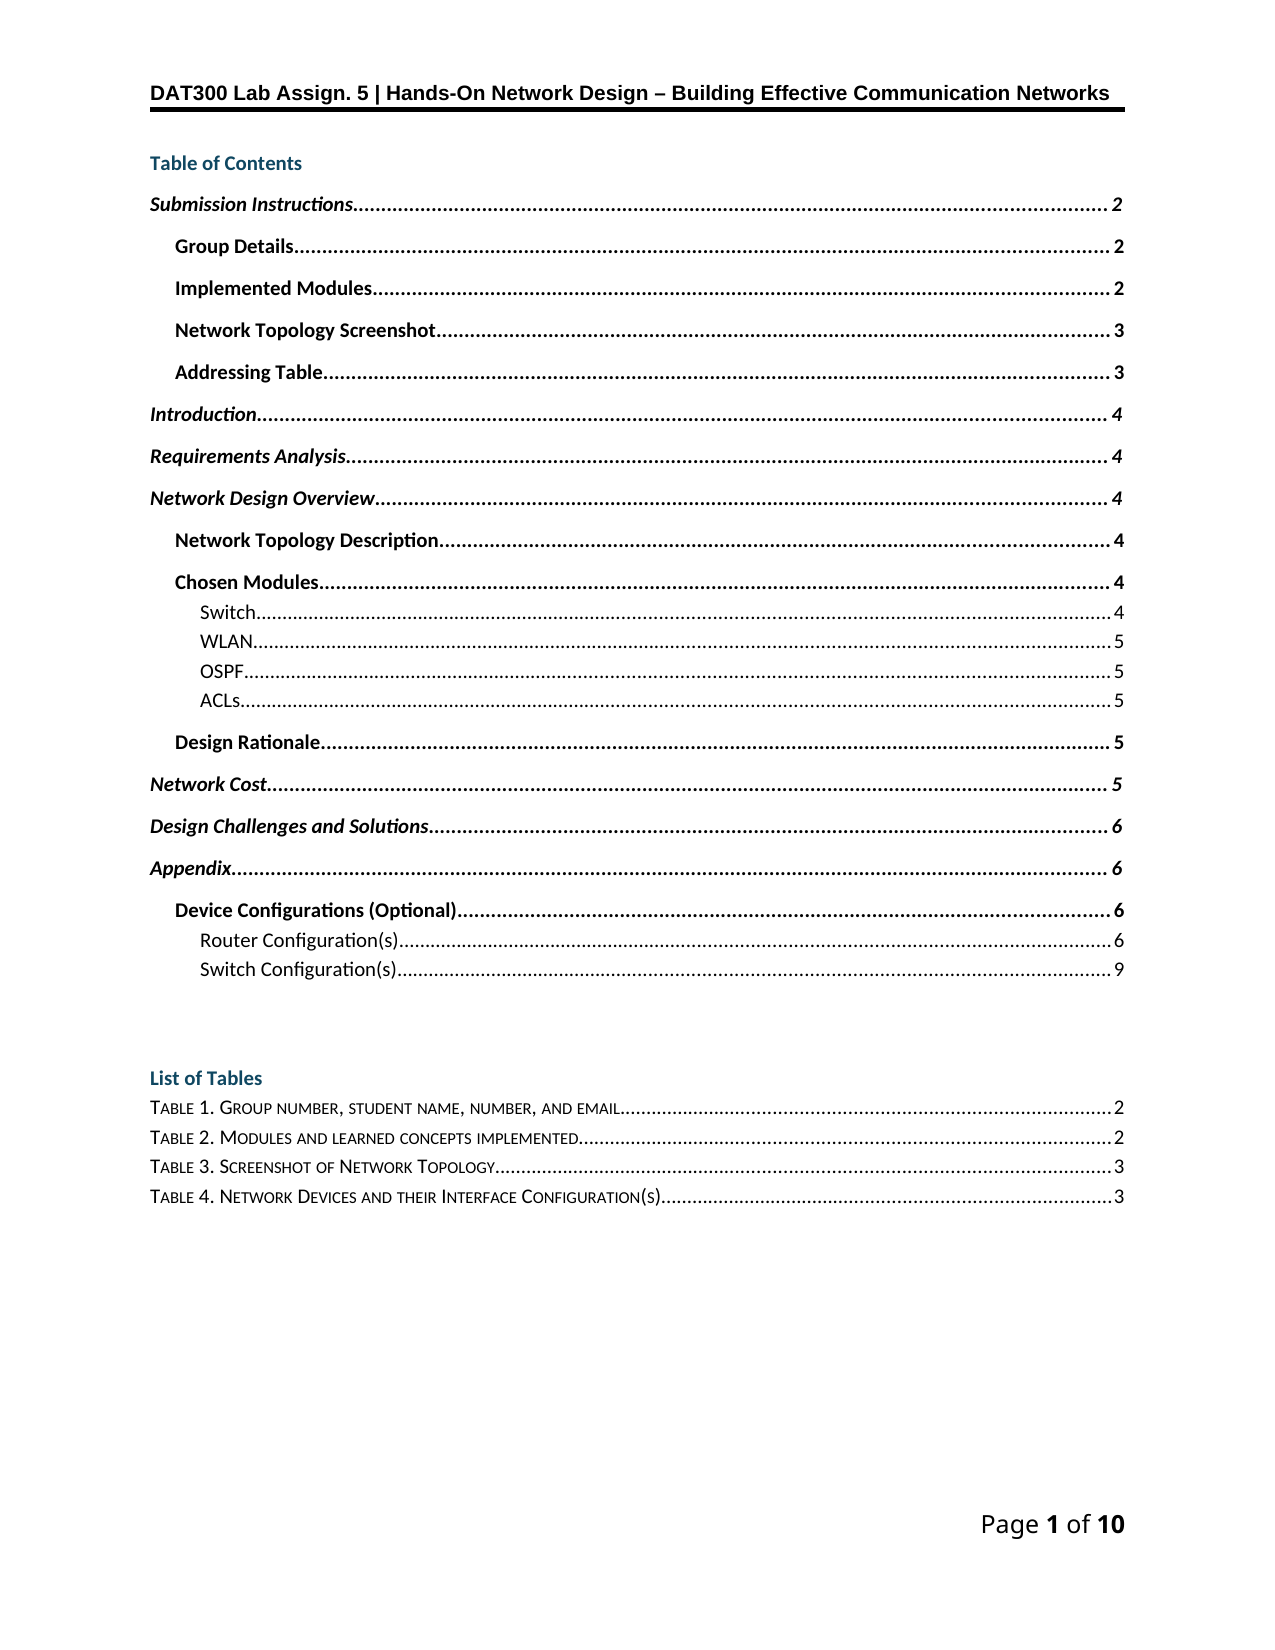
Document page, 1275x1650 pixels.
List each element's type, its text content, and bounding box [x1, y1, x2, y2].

text Network Cost 5 [150, 771, 1125, 797]
text Appendix 6 [150, 855, 1125, 881]
text Device Configurations (Optional) 6 [175, 897, 1125, 923]
text Submission Instructions 2 [150, 192, 1125, 217]
text Network Topology Screenshot 3 [175, 318, 1125, 343]
text Design Rationale 5 [175, 729, 1125, 755]
text Router Configuration(s) 6 [200, 927, 1125, 952]
text Table 4. Network Devices and their Interface Configuration(s) 3 [150, 1183, 1125, 1208]
text Group Details 2 [175, 234, 1125, 259]
text Table 3. Screenshot of Network Topology 3 [150, 1153, 1125, 1179]
subtitle Table of Contents [150, 150, 1125, 175]
text Table 1. Group number, student name, number, and email 2 [150, 1094, 1125, 1120]
text Chosen Modules 4 [175, 569, 1125, 595]
text Addressing Table 3 [175, 359, 1125, 385]
text Table 2. Modules and learned concepts implemented 2 [150, 1124, 1125, 1149]
subtitle List of Tables [150, 1065, 1125, 1091]
text Implemented Modules 2 [175, 276, 1125, 301]
text Design Challenges and Solutions 6 [150, 813, 1125, 839]
text WLAN 5 [200, 628, 1125, 654]
text Requirements Analysis 4 [150, 443, 1125, 469]
text Switch Configuration(s) 9 [200, 956, 1125, 982]
text Network Topology Description 4 [175, 527, 1125, 553]
text Network Design Overview 4 [150, 486, 1125, 511]
text Introduction 4 [150, 402, 1125, 427]
text OSPF 5 [200, 658, 1125, 683]
text ACLs 5 [200, 687, 1125, 713]
text Switch 4 [200, 599, 1125, 624]
